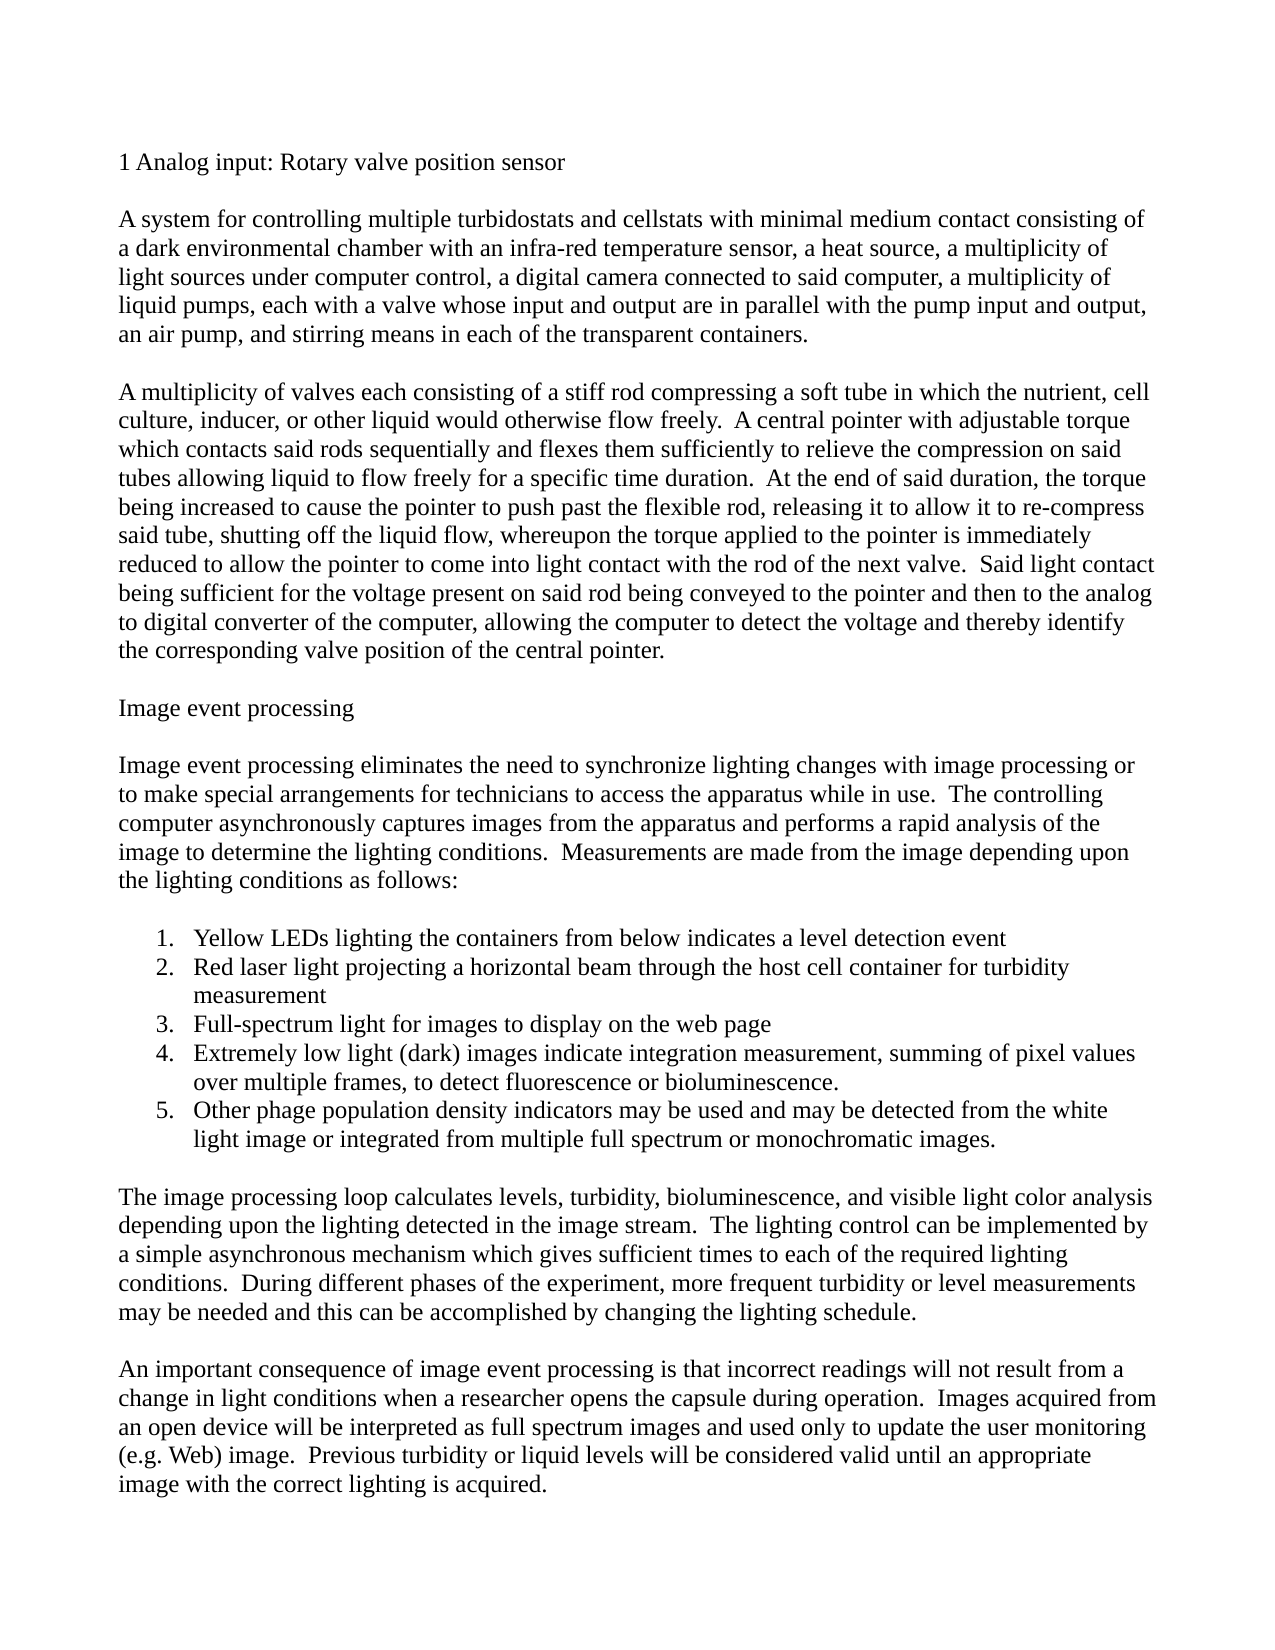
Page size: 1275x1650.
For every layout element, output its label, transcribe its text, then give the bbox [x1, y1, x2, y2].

list Extremely low light (dark) images indicate integration measurement, summing of pixel values over multiple frames, to detect fluorescence or bioluminescence. [156, 1038, 1157, 1096]
list Full-spectrum light for images to display on the web page [156, 1009, 1157, 1038]
list Other phage population density indicators may be used and may be detected from the white light image or integrated from multiple full spectrum or monochromatic images. [156, 1096, 1157, 1153]
list Yellow LEDs lighting the containers from below indicates a level detection event [156, 923, 1157, 952]
text An important consequence of image event processing is that incorrect readings will not result from a change in light conditions when a researcher opens the capsule during operation. Images acquired from an open device will be interpreted as full spectrum images and used only to update the user monitoring (e.g. Web) image. Previous turbidity or liquid levels will be considered valid until an appropriate image with the correct lighting is acquired. [118, 1354, 1157, 1498]
text A system for controlling multiple turbidostats and cellstats with minimal medium contact consisting of a dark environmental chamber with an infra-red temperature sensor, a heat source, a multiplicity of light sources under computer control, a digital camera connected to said computer, a multiplicity of liquid pumps, each with a valve whose input and output are in parallel with the pump input and output, an air pump, and stirring means in each of the transparent containers. [118, 204, 1157, 348]
text A multiplicity of valves each consisting of a stiff rod compressing a soft tube in which the nutrient, cell culture, inducer, or other liquid would otherwise flow freely. A central pointer with adjustable torque which contacts said rods sequentially and flexes them sufficiently to relieve the compression on said tubes allowing liquid to flow freely for a specific time duration. At the end of said duration, the torque being increased to cause the pointer to push past the flexible rod, releasing it to allow it to re-compress said tube, shutting off the liquid flow, whereupon the torque applied to the pointer is immediately reduced to allow the pointer to come into light contact with the rod of the next valve. Said light contact being sufficient for the voltage present on said rod being conveyed to the pointer and then to the analog to digital converter of the computer, allowing the computer to detect the voltage and thereby identify the corresponding valve position of the central pointer. [118, 377, 1157, 664]
text 1 Analog input: Rotary valve position sensor [118, 147, 1157, 176]
text The image processing loop calculates levels, turbidity, bioluminescence, and visible light color analysis depending upon the lighting detected in the image stream. The lighting control can be implemented by a simple asynchronous mechanism which gives sufficient times to each of the required lighting conditions. During different phases of the experiment, more frequent turbidity or level measurements may be needed and this can be accomplished by changing the lighting schedule. [118, 1182, 1157, 1354]
text Image event processing Image event processing eliminates the need to synchronize lighting changes with image processing or to make special arrangements for technicians to access the apparatus while in use. The controlling computer asynchronously captures images from the apparatus and performs a rapid analysis of the image to determine the lighting conditions. Measurements are made from the image depending upon the lighting conditions as follows: [118, 693, 1157, 923]
list Red laser light projecting a horizontal beam through the host cell container for turbidity measurement [156, 952, 1157, 1009]
